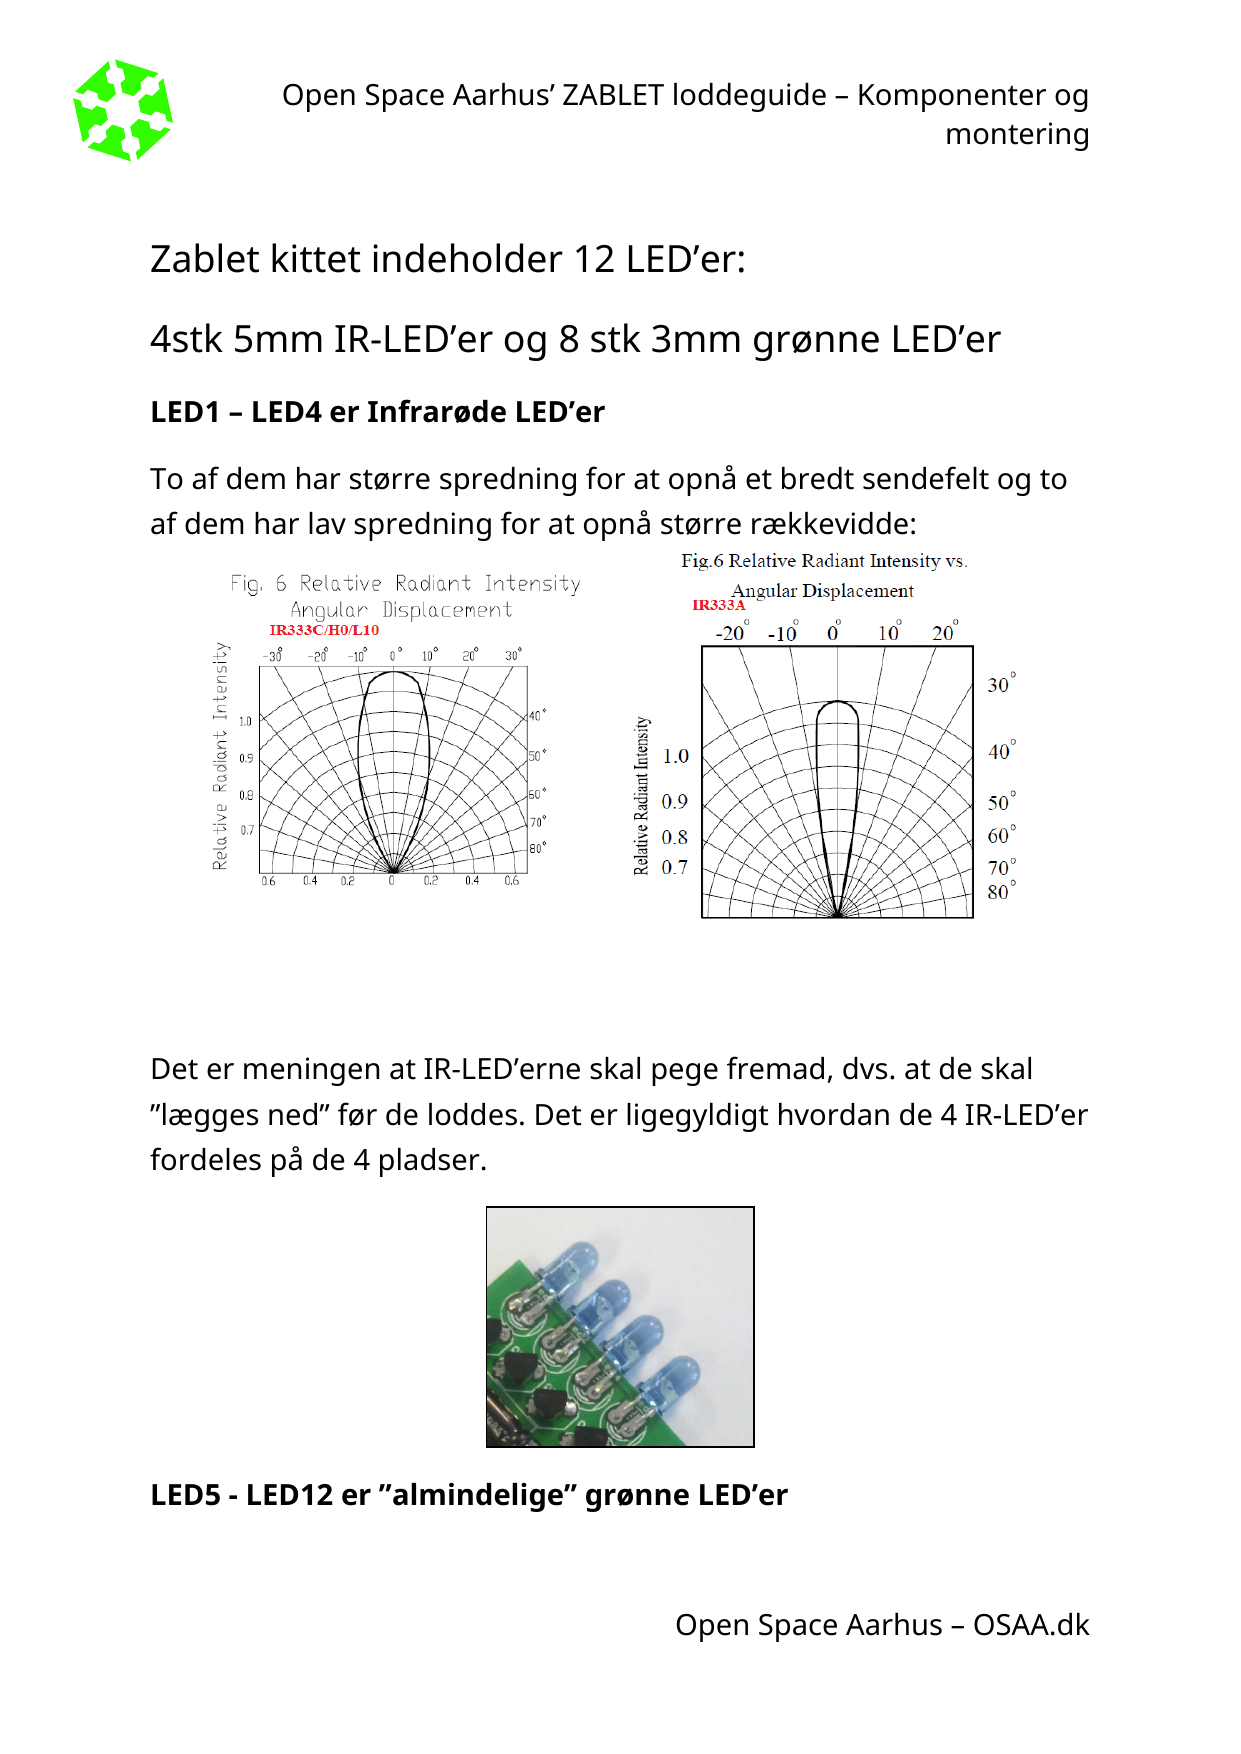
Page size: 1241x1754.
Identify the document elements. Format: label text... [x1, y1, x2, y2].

text Det er meningen at IR-LED’erne skal pege fremad, dvs. at de skal ”lægges ned” før de loddes. Det er ligegyldigt hvordan de 4 IR-LED’er fordeles på de 4 pladser. [150, 1048, 1090, 1179]
text LED1 – LED4 er Infrarøde LED’er [150, 392, 1090, 431]
text Zablet kittet indeholder 12 LED’er: [150, 233, 1090, 284]
text 4stk 5mm IR-LED’er og 8 stk 3mm grønne LED’er [150, 312, 1090, 363]
text LED5 - LED12 er ”almindelige” grønne LED’er [150, 1474, 1090, 1514]
text To af dem har større spredning for at opnå et bredt sendefelt og to af dem har lav spredning for at opnå større rækkevidde: [150, 458, 1090, 543]
